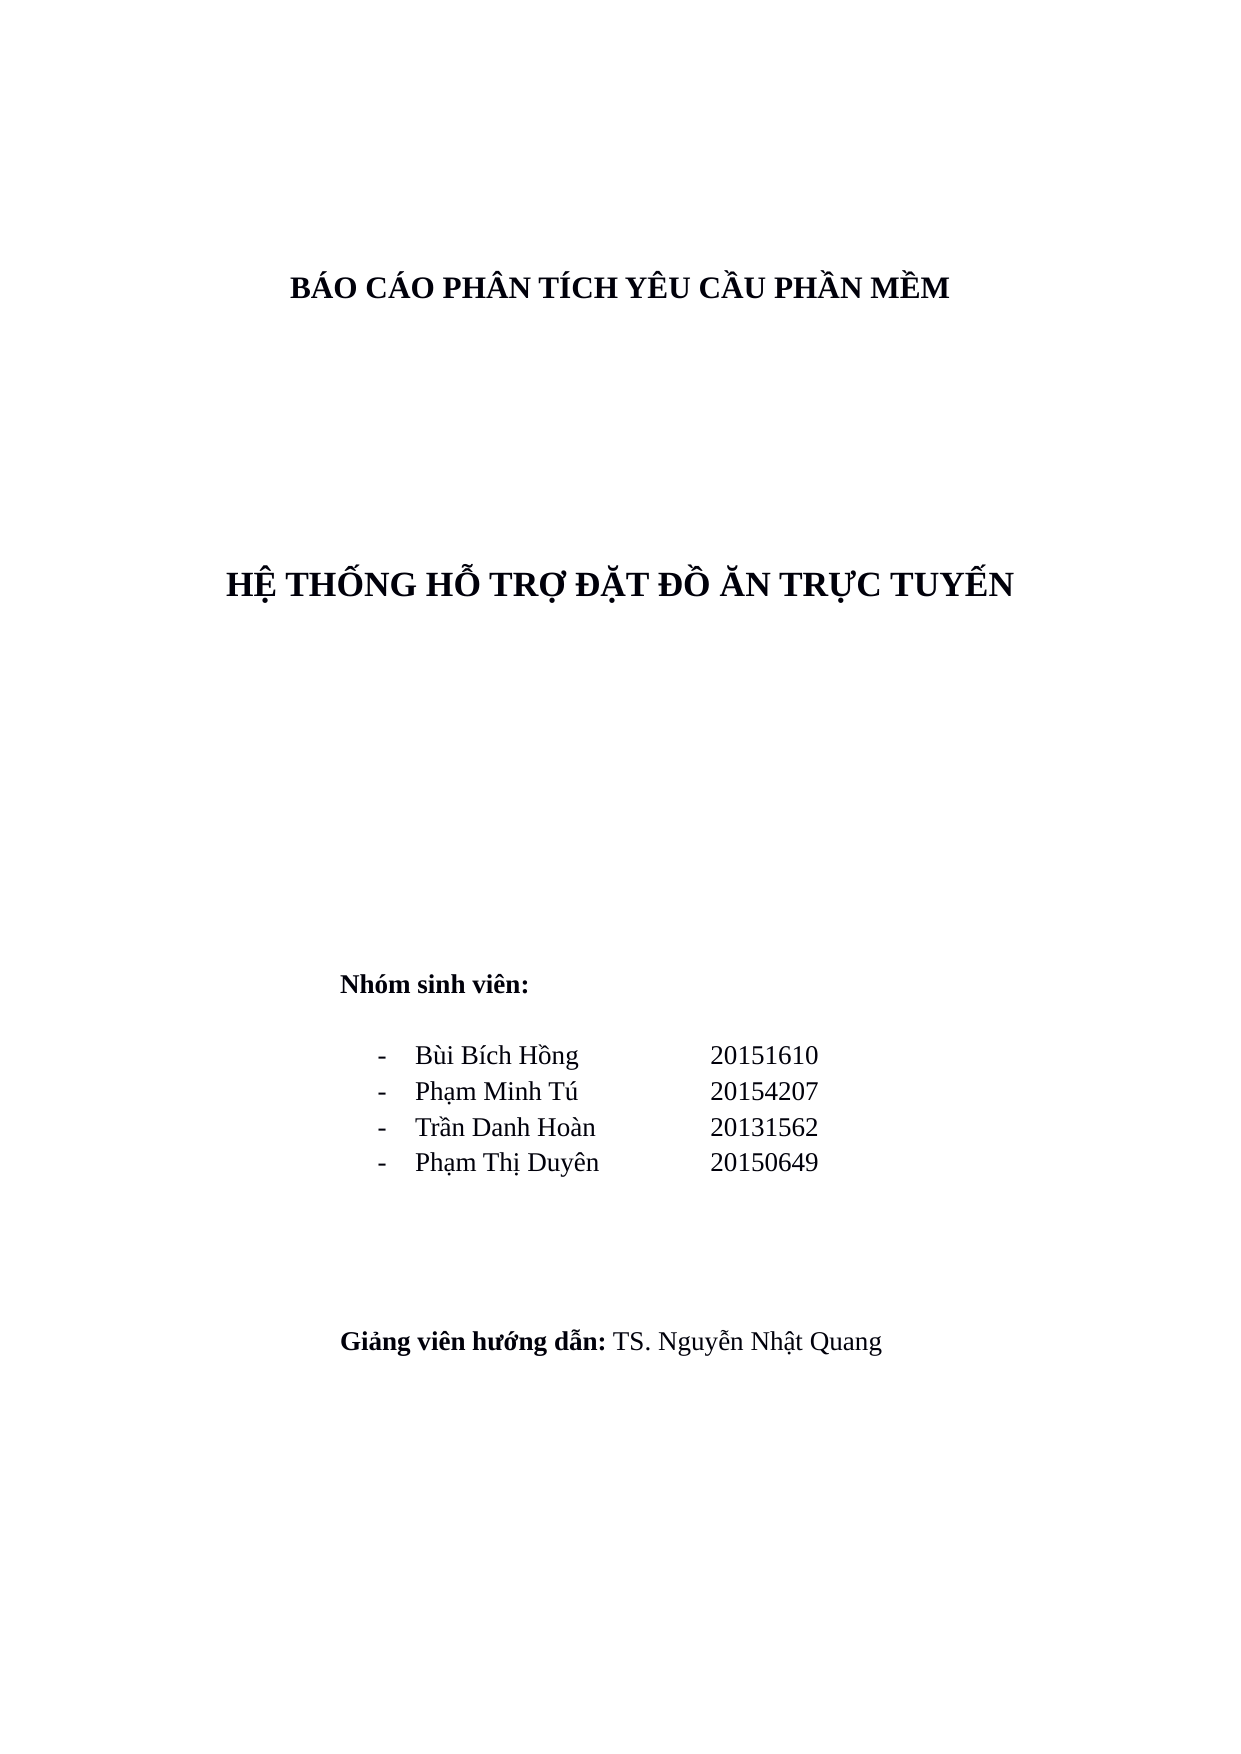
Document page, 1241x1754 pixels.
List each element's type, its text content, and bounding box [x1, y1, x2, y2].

text Nhóm sinh viên: [340, 968, 1122, 999]
list Phạm Thị Duyên 20150649 [377, 1146, 1122, 1177]
text Giảng viên hướng dẫn: TS. Nguyễn Nhật Quang [340, 1325, 1122, 1356]
list Bùi Bích Hồng 20151610 [377, 1039, 1122, 1070]
list Phạm Minh Tú 20154207 [377, 1075, 1122, 1106]
list Trần Danh Hoàn 20131562 [377, 1111, 1122, 1142]
text HỆ THỐNG HỖ TRỢ ĐẶT ĐỒ ĂN TRỰC TUYẾN [118, 563, 1122, 604]
text BÁO CÁO PHÂN TÍCH YÊU CẦU PHẦN MỀM [118, 269, 1122, 305]
